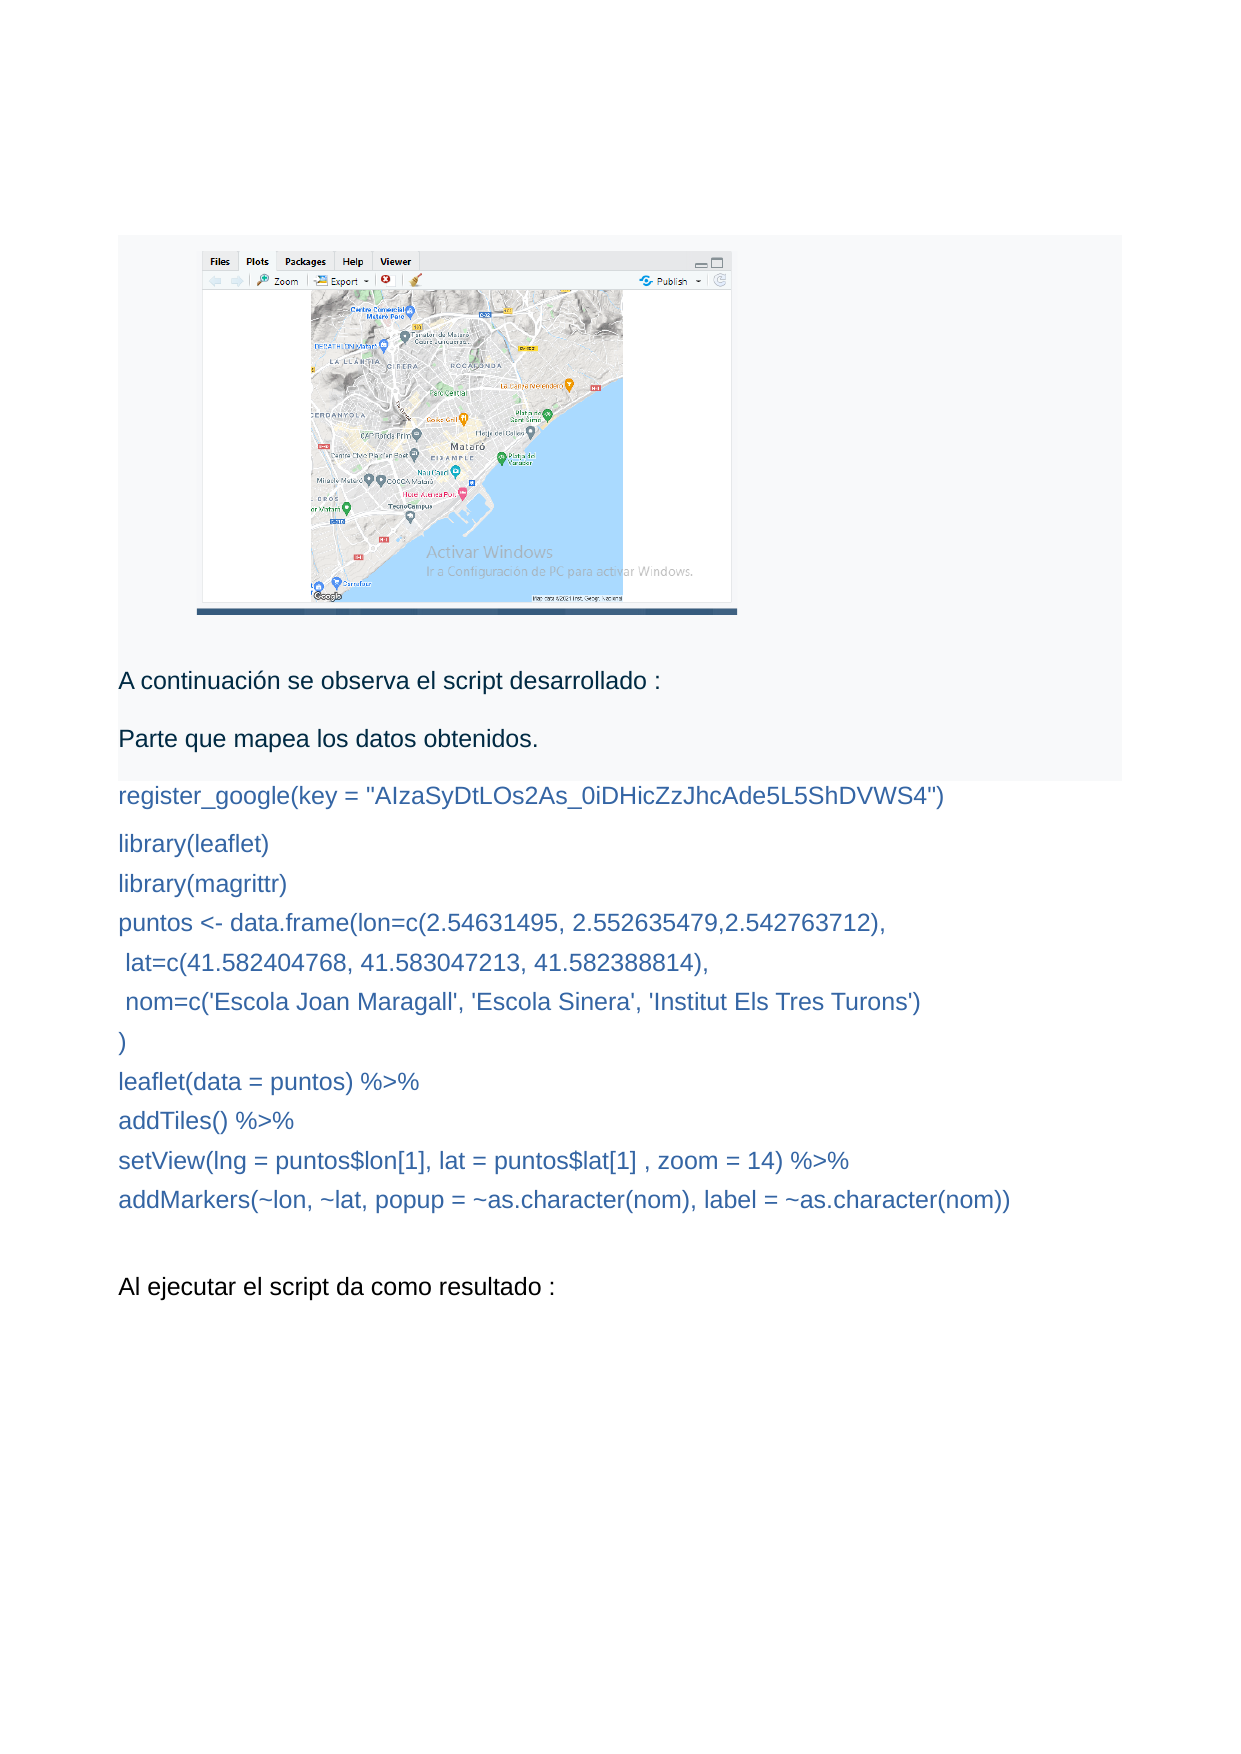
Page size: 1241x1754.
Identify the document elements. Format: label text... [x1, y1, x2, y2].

text Al ejecutar el script da como resultado : [118, 1272, 1122, 1301]
text lat=c(41.582404768, 41.583047213, 41.582388814), [118, 948, 1122, 976]
picture [196, 251, 738, 615]
text A continuación se observa el script desarrollado : [118, 666, 1122, 695]
text leaflet(data = puntos) %>% [118, 1066, 1122, 1095]
text addTiles() %>% [118, 1106, 1122, 1135]
text register_google(key = "AIzaSyDtLOs2As_0iDHicZzJhcAde5L5ShDVWS4") [118, 781, 1122, 810]
text library(leaflet) [118, 829, 1122, 858]
text nom=c('Escola Joan Maragall', 'Escola Sinera', 'Institut Els Tres Turons') [118, 987, 1122, 1016]
text Parte que mapea los datos obtenidos. [118, 724, 1122, 753]
text puntos <- data.frame(lon=c(2.54631495, 2.552635479,2.542763712), [118, 908, 1122, 937]
text setView(lng = puntos$lon[1], lat = puntos$lat[1] , zoom = 14) %>% [118, 1146, 1122, 1174]
text ) [118, 1027, 1122, 1056]
text addMarkers(~lon, ~lat, popup = ~as.character(nom), label = ~as.character(nom)) [118, 1185, 1122, 1214]
text library(magrittr) [118, 868, 1122, 897]
